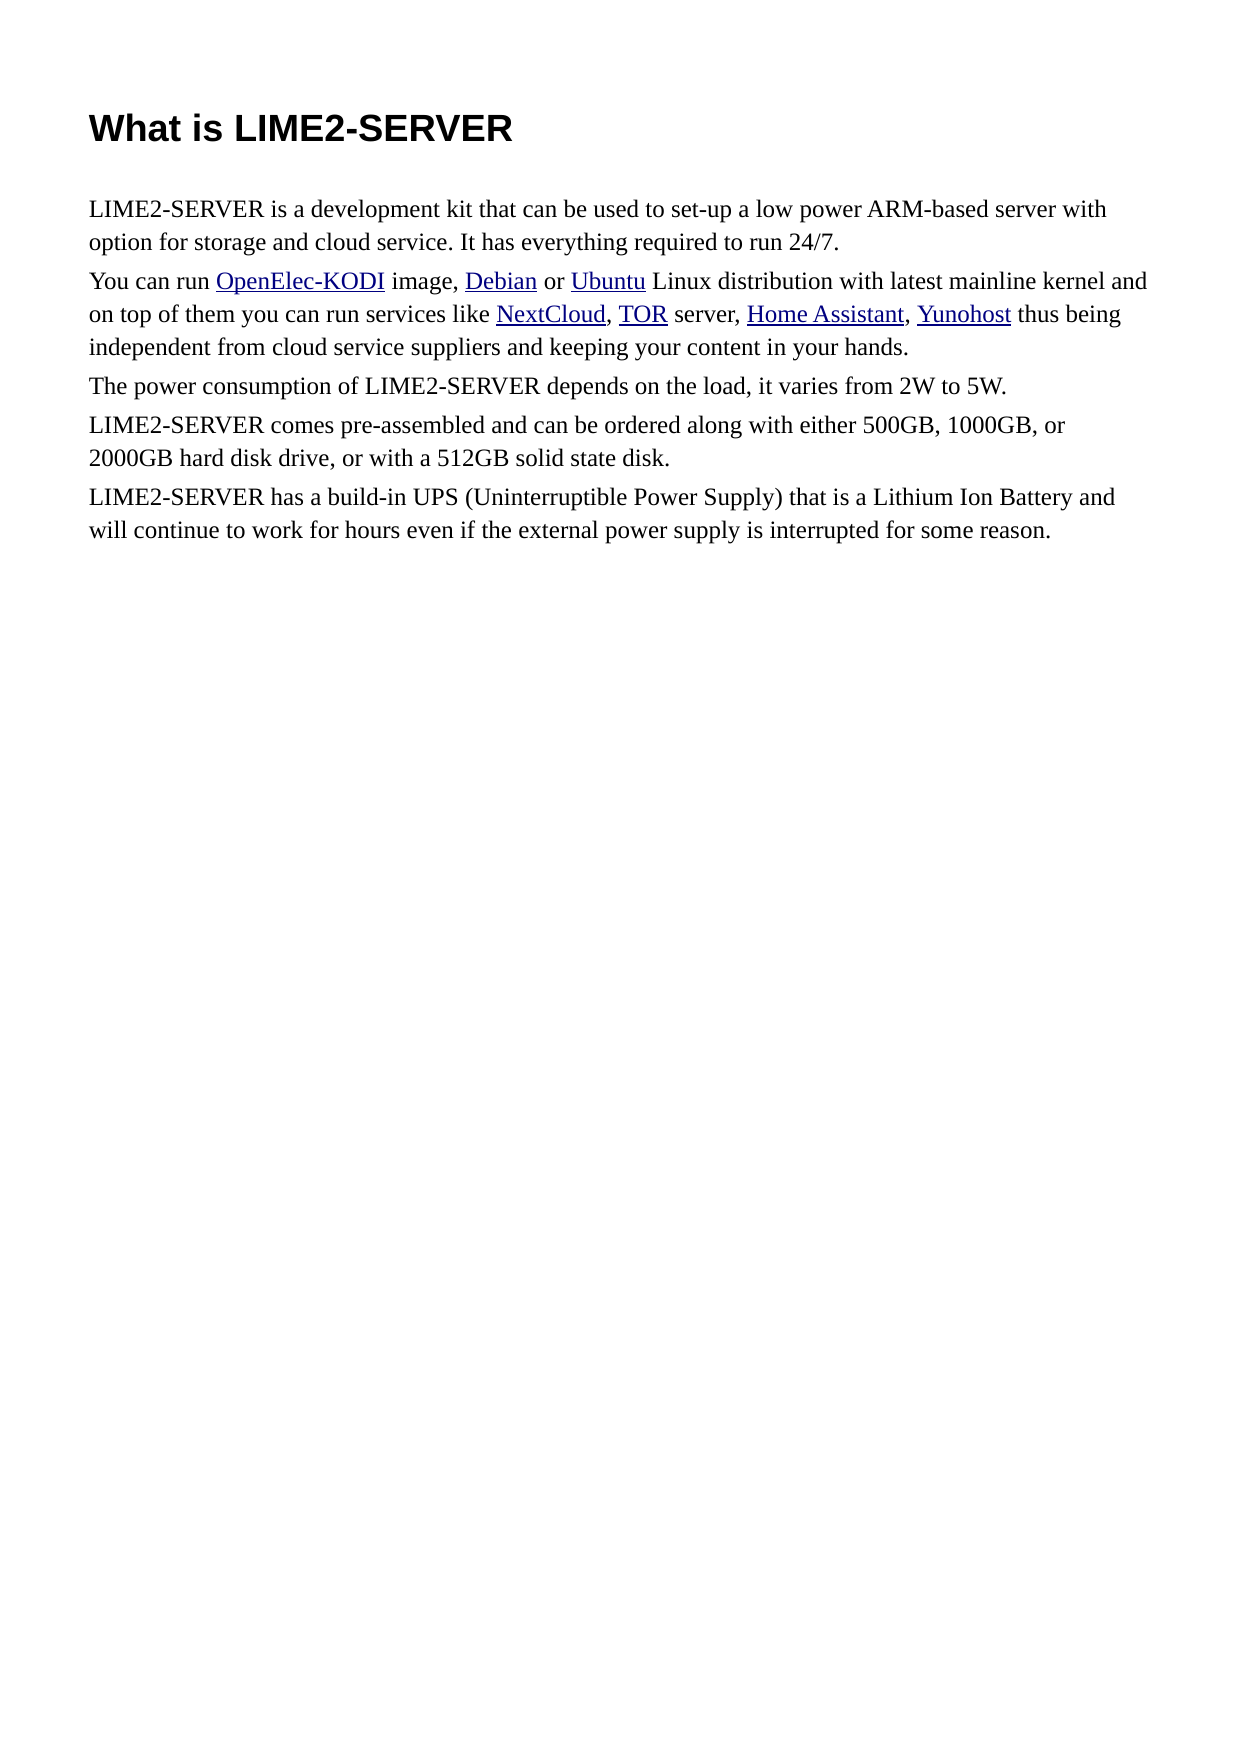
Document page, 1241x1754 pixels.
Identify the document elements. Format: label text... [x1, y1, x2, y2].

text LIME2-SERVER has a build-in UPS (Uninterruptible Power Supply) that is a Lithium Ion Battery and will continue to work for hours even if the external power supply is interrupted for some reason. [88, 482, 1152, 544]
text You can run OpenElec-KODI image, Debian or Ubuntu Linux distribution with latest mainline kernel and on top of them you can run services like NextCloud, TOR server, Home Assistant, Yunohost thus being independent from cloud service suppliers and keeping your content in your hands. [88, 266, 1152, 361]
text LIME2-SERVER is a development kit that can be used to set-up a low power ARM-based server with option for storage and cloud service. It has everything required to run 24/7. [88, 194, 1152, 256]
text LIME2-SERVER comes pre-assembled and can be ordered along with either 500GB, 1000GB, or 2000GB hard disk drive, or with a 512GB solid state disk. [88, 410, 1152, 472]
text The power consumption of LIME2-SERVER depends on the load, it varies from 2W to 5W. [88, 371, 1152, 400]
subtitle What is LIME2-SERVER [88, 106, 1152, 149]
